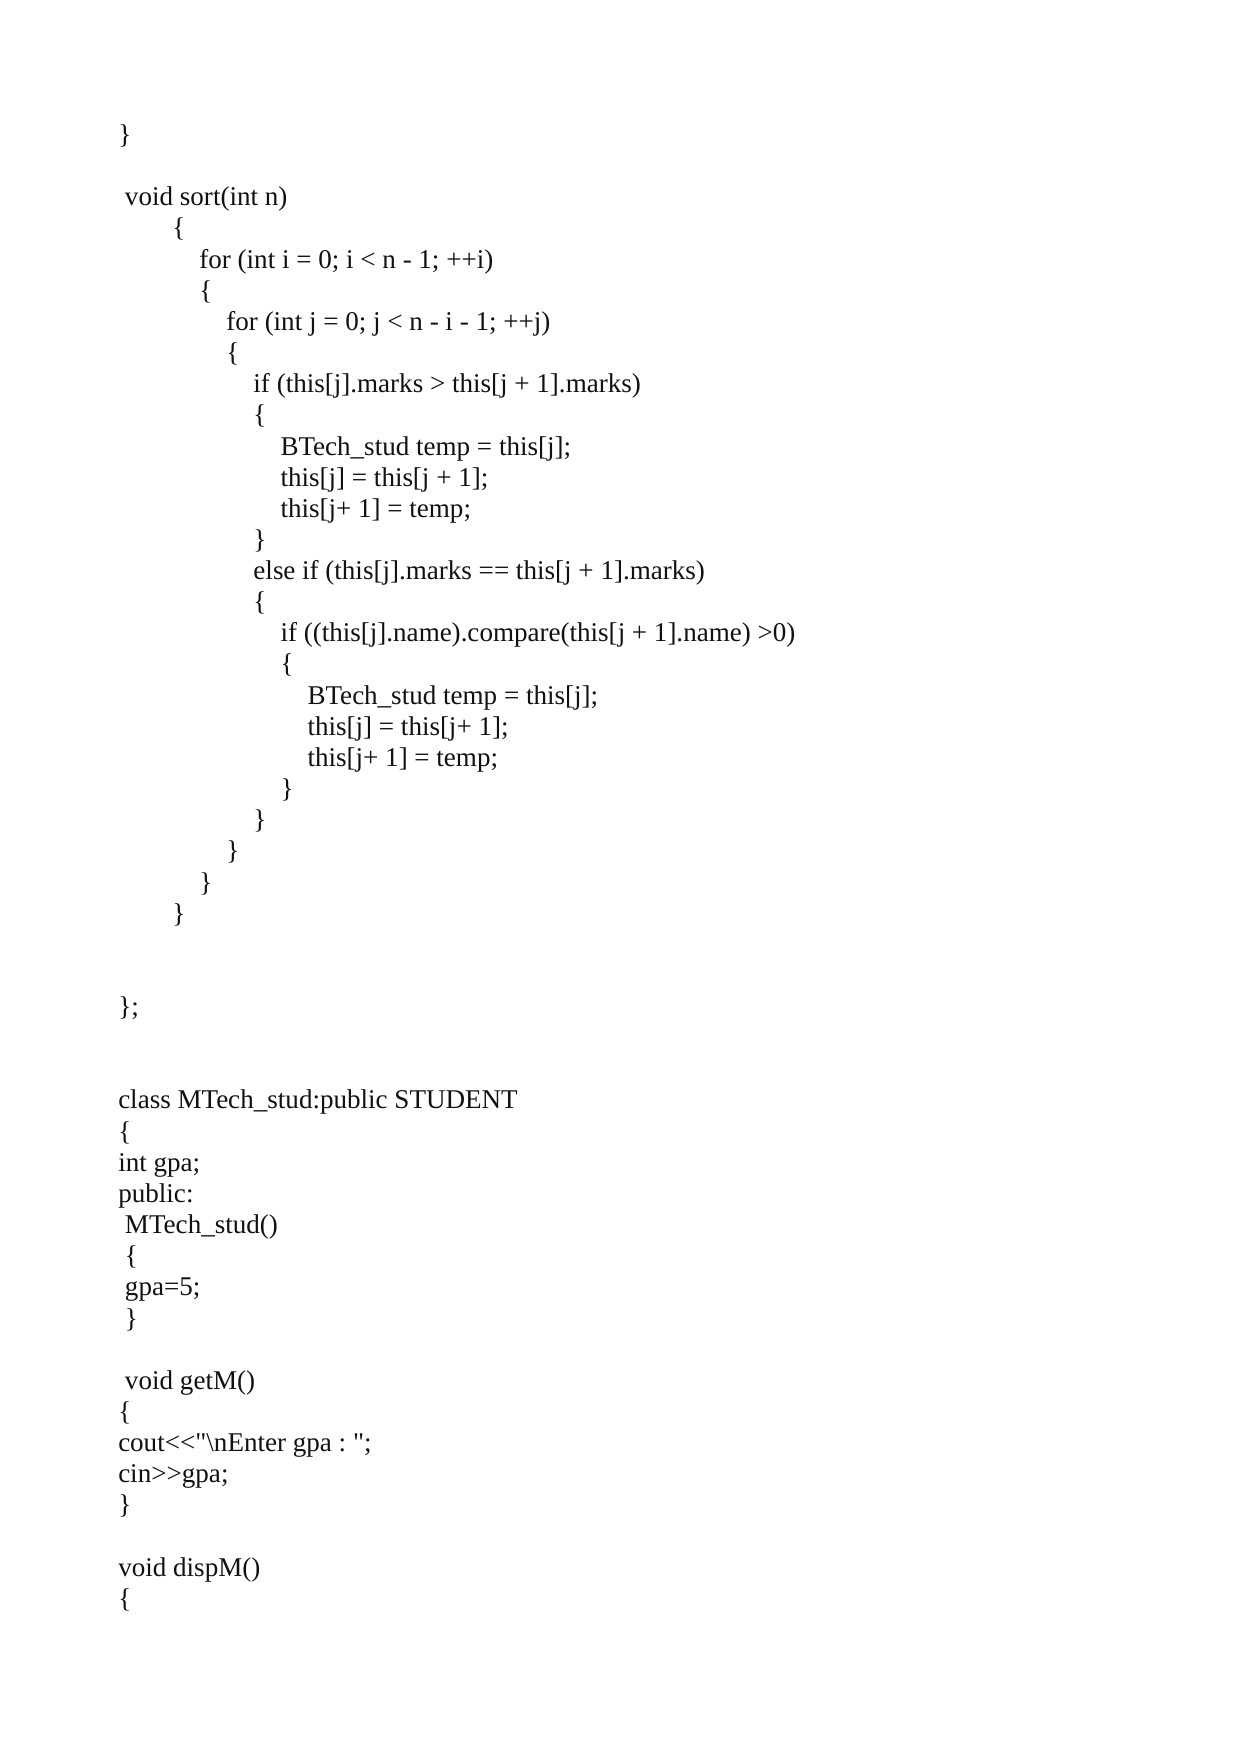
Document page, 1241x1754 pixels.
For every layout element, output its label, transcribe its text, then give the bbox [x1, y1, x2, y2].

text { [118, 1115, 1122, 1146]
text { [118, 648, 1122, 679]
text gpa=5; [118, 1271, 1122, 1302]
text } [118, 834, 1122, 866]
text cin>>gpa; [118, 1457, 1122, 1488]
text }; [118, 990, 1122, 1021]
text } [118, 118, 1122, 149]
text cout<<"\nEnter gpa : "; [118, 1426, 1122, 1457]
text void getM() [118, 1364, 1122, 1395]
text this[j+ 1] = temp; [118, 741, 1122, 772]
text for (int j = 0; j < n - i - 1; ++j) [118, 305, 1122, 336]
text this[j] = this[j+ 1]; [118, 710, 1122, 741]
text { [118, 1239, 1122, 1271]
text } [118, 803, 1122, 834]
text { [118, 212, 1122, 243]
text public: [118, 1177, 1122, 1208]
text this[j] = this[j + 1]; [118, 461, 1122, 492]
text class MTech_stud:public STUDENT [118, 1084, 1122, 1115]
text this[j+ 1] = temp; [118, 492, 1122, 523]
text if ((this[j].name).compare(this[j + 1].name) >0) [118, 616, 1122, 648]
text } [118, 897, 1122, 928]
text } [118, 523, 1122, 554]
text { [118, 1395, 1122, 1426]
text void dispM() [118, 1551, 1122, 1582]
text BTech_stud temp = this[j]; [118, 679, 1122, 710]
text { [118, 398, 1122, 429]
text { [118, 585, 1122, 616]
text } [118, 772, 1122, 803]
text else if (this[j].marks == this[j + 1].marks) [118, 554, 1122, 585]
text { [118, 1582, 1122, 1613]
text { [118, 336, 1122, 367]
text MTech_stud() [118, 1208, 1122, 1239]
text } [118, 1488, 1122, 1520]
text { [118, 274, 1122, 305]
text if (this[j].marks > this[j + 1].marks) [118, 367, 1122, 398]
text void sort(int n) [118, 180, 1122, 212]
text for (int i = 0; i < n - 1; ++i) [118, 243, 1122, 274]
text } [118, 1302, 1122, 1333]
text } [118, 866, 1122, 897]
text BTech_stud temp = this[j]; [118, 429, 1122, 461]
text int gpa; [118, 1146, 1122, 1177]
